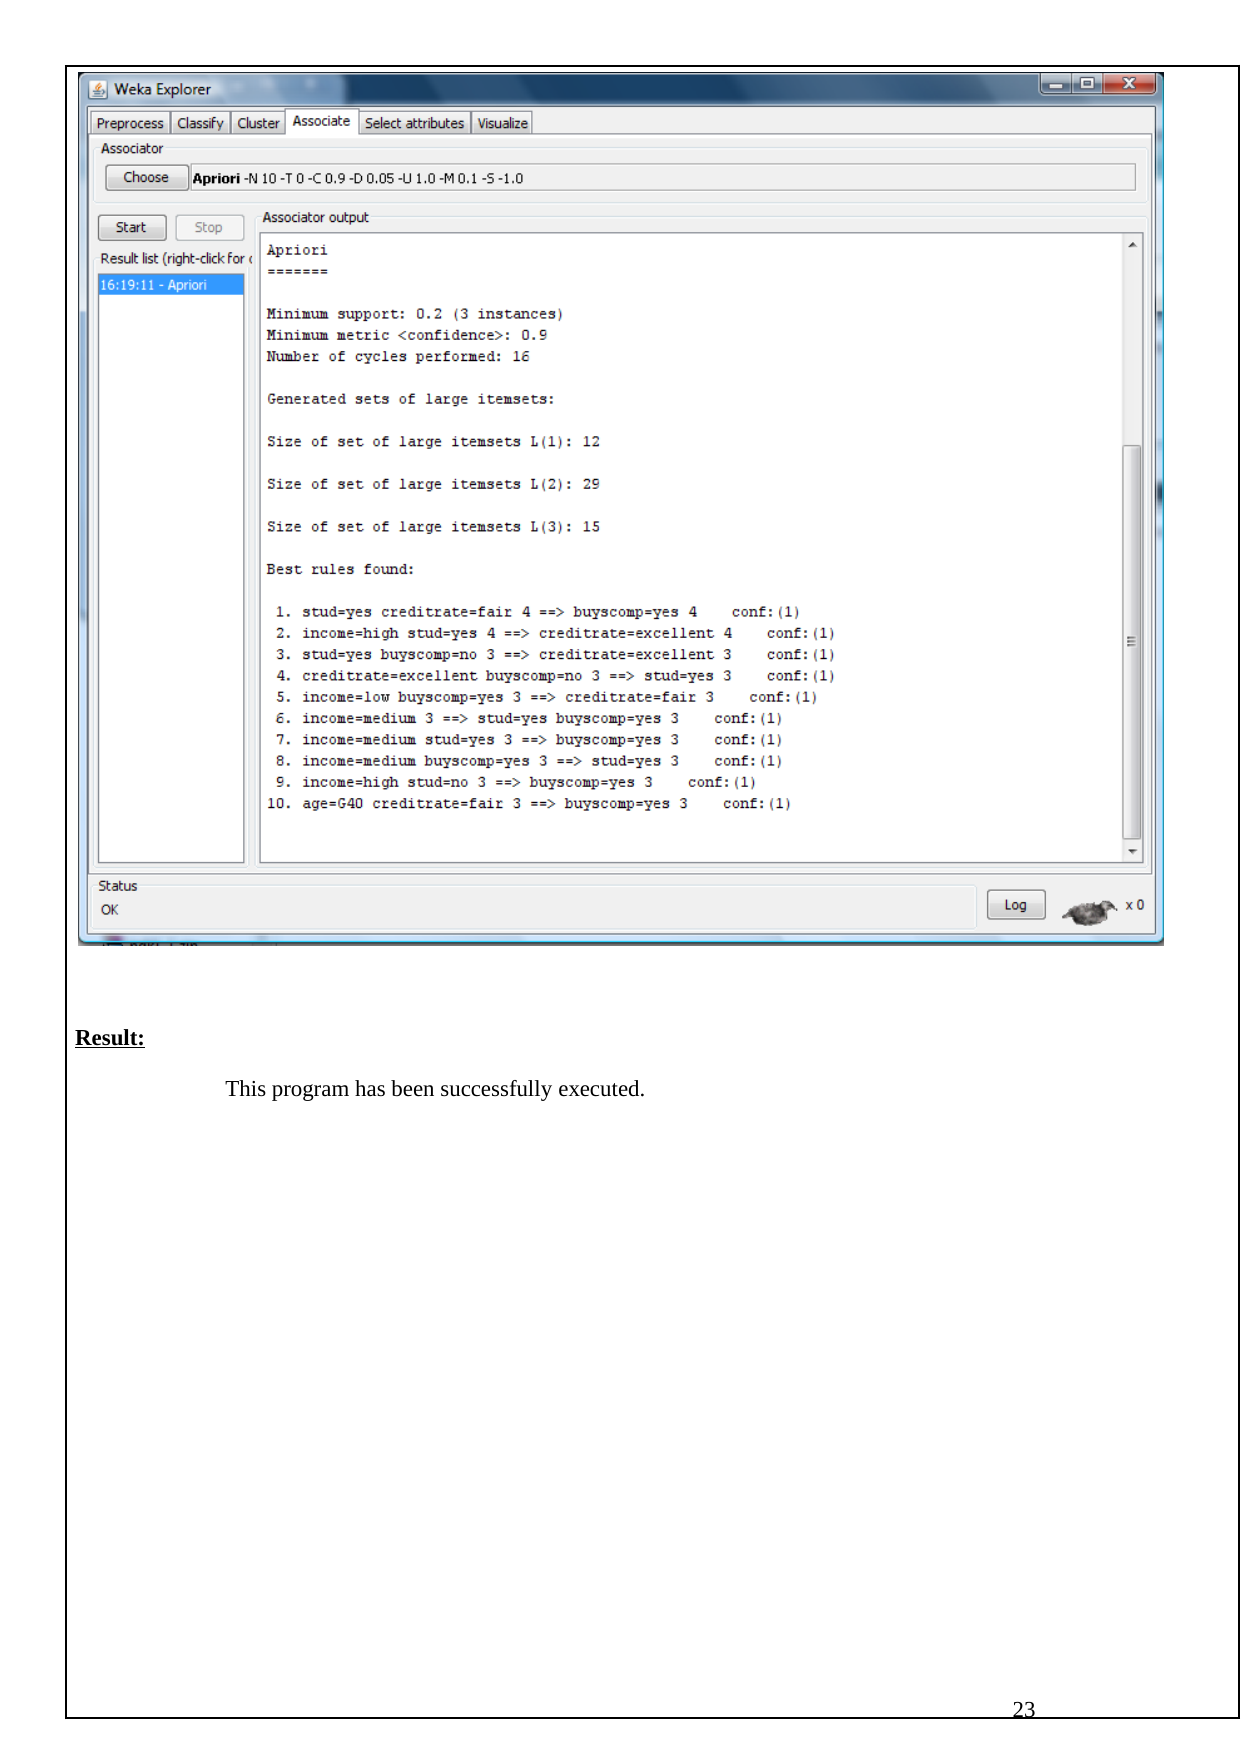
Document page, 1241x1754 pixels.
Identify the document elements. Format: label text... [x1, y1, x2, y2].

picture [78, 72, 1164, 946]
subtitle Result: [75, 1024, 1238, 1050]
text This program has been successfully executed. [225, 1074, 1238, 1101]
